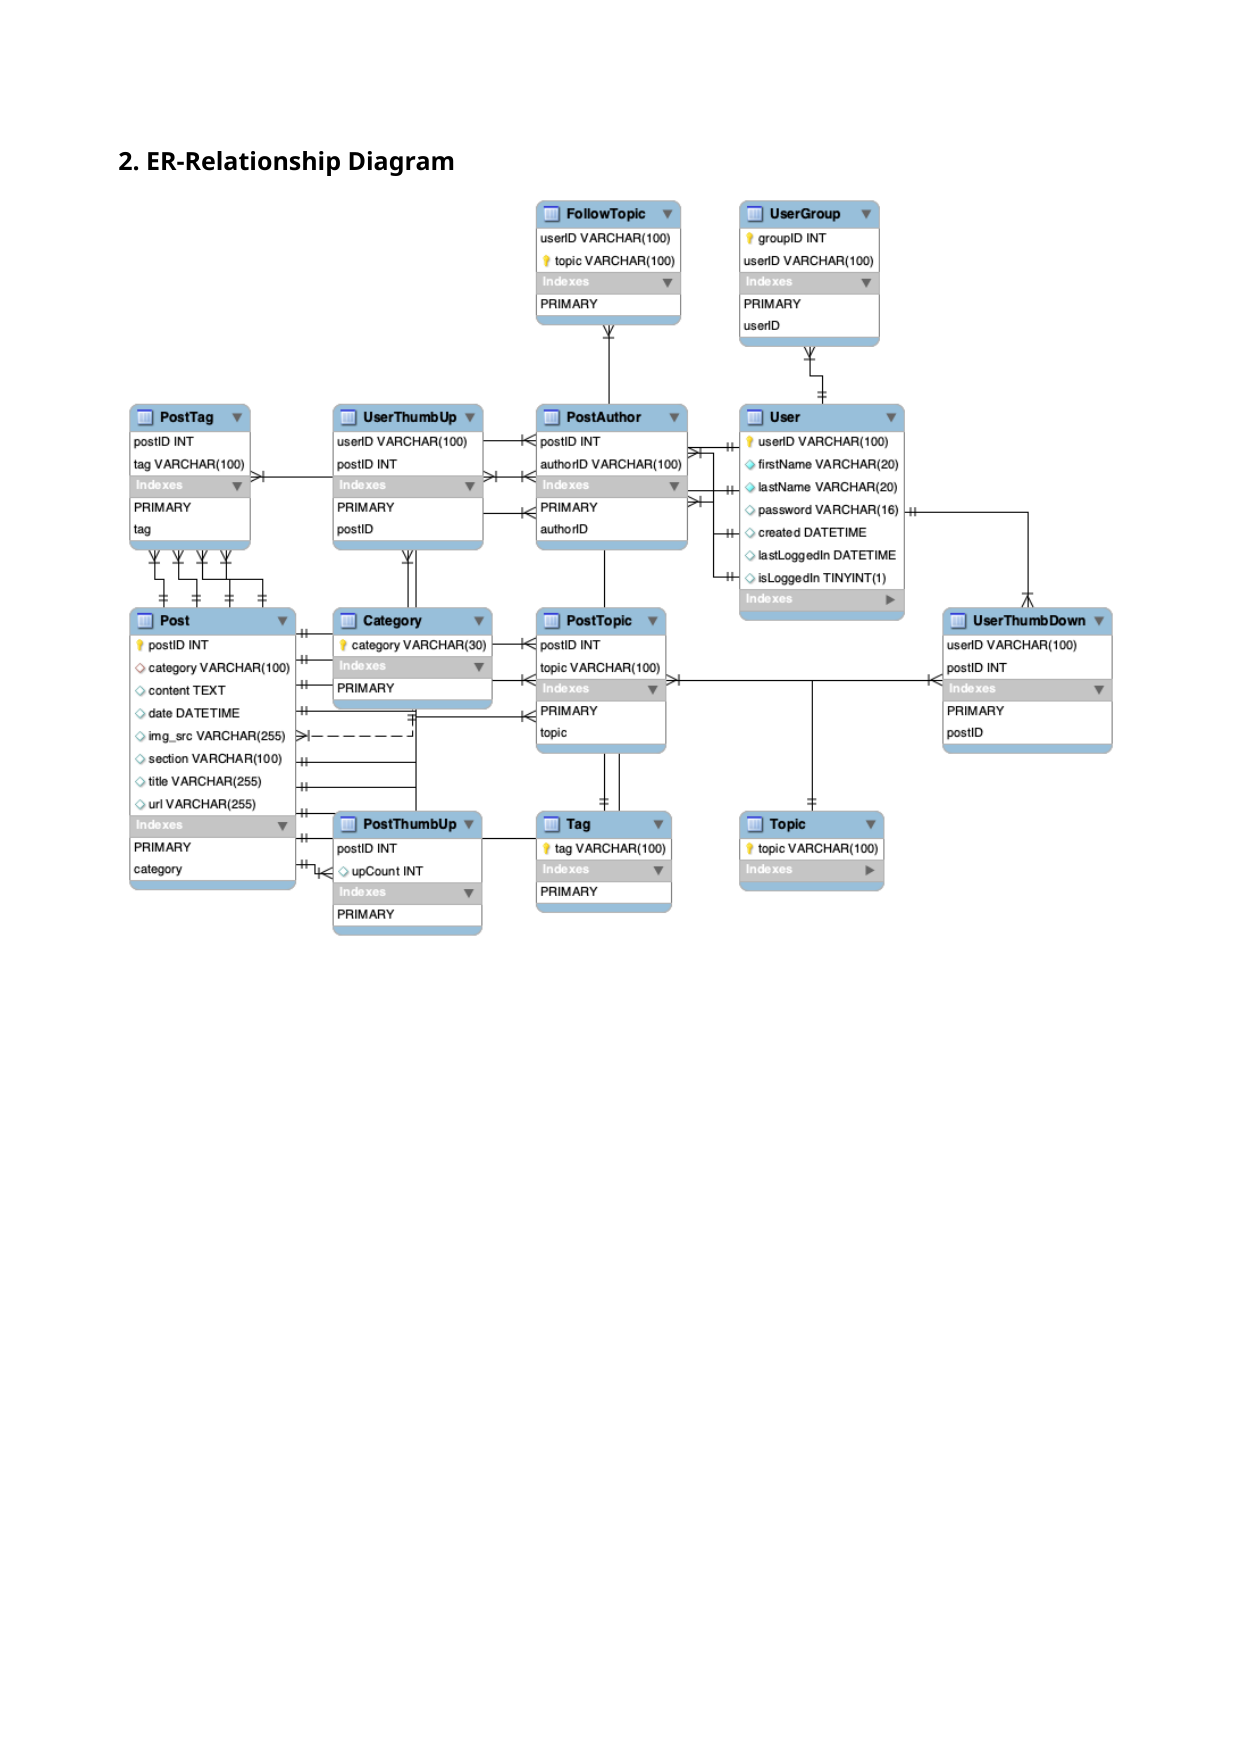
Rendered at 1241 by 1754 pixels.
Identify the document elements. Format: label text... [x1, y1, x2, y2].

picture [118, 189, 1123, 946]
subtitle 2. ER-Relationship Diagram [118, 143, 1122, 177]
